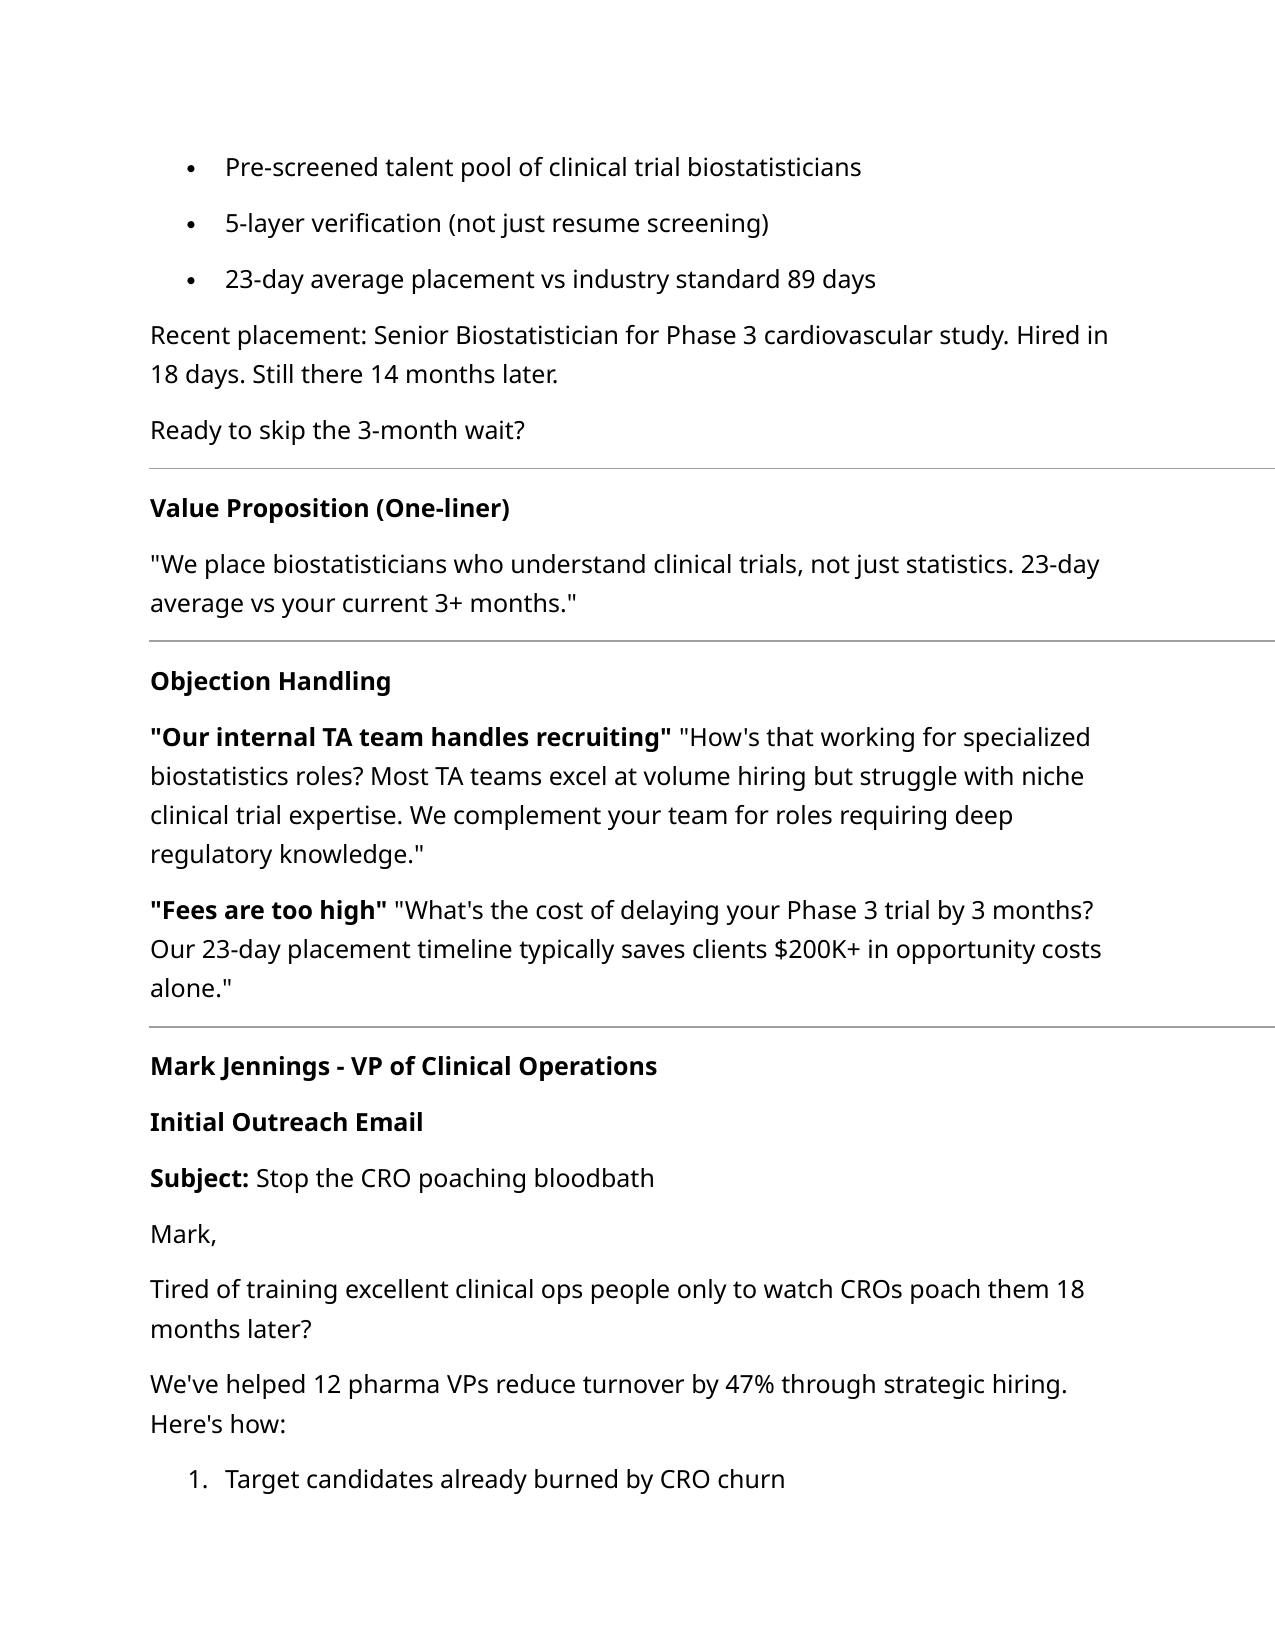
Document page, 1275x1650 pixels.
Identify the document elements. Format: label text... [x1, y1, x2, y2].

text Initial Outreach Email [150, 1104, 1125, 1139]
text "Fees are too high" "What's the cost of delaying your Phase 3 trial by 3 months? Our 23-day placement timeline typically saves clients $200K+ in opportunity costs alone." [150, 892, 1125, 1005]
text Mark Jennings - VP of Clinical Operations [150, 1049, 1125, 1083]
text Objection Handling [150, 663, 1125, 697]
text Tired of training excellent clinical ops people only to watch CROs poach them 18 months later? [150, 1272, 1125, 1345]
list Pre-screened talent pool of clinical trial biostatisticians [187, 150, 1125, 184]
text "Our internal TA team handles recruiting" "How's that working for specialized biostatistics roles? Most TA teams excel at volume hiring but struggle with niche clinical trial expertise. We complement your team for roles requiring deep regulatory knowledge." [150, 719, 1125, 871]
text Mark, [150, 1216, 1125, 1250]
list 23-day average placement vs industry standard 89 days [187, 262, 1125, 296]
text Ready to skip the 3-month wait? [150, 412, 1125, 447]
text Recent placement: Senior Biostatistician for Phase 3 cardiovascular study. Hired in 18 days. Still there 14 months later. [150, 317, 1125, 391]
list Target candidates already burned by CRO churn [187, 1462, 1125, 1496]
text "We place biostatisticians who understand clinical trials, not just statistics. 23-day average vs your current 3+ months." [150, 546, 1125, 619]
text We've helped 12 pharma VPs reduce turnover by 47% through strategic hiring. Here's how: [150, 1367, 1125, 1440]
text Subject: Stop the CRO poaching bloodbath [150, 1160, 1125, 1194]
text Value Proposition (One-liner) [150, 490, 1125, 524]
list 5-layer verification (not just resume screening) [187, 206, 1125, 240]
